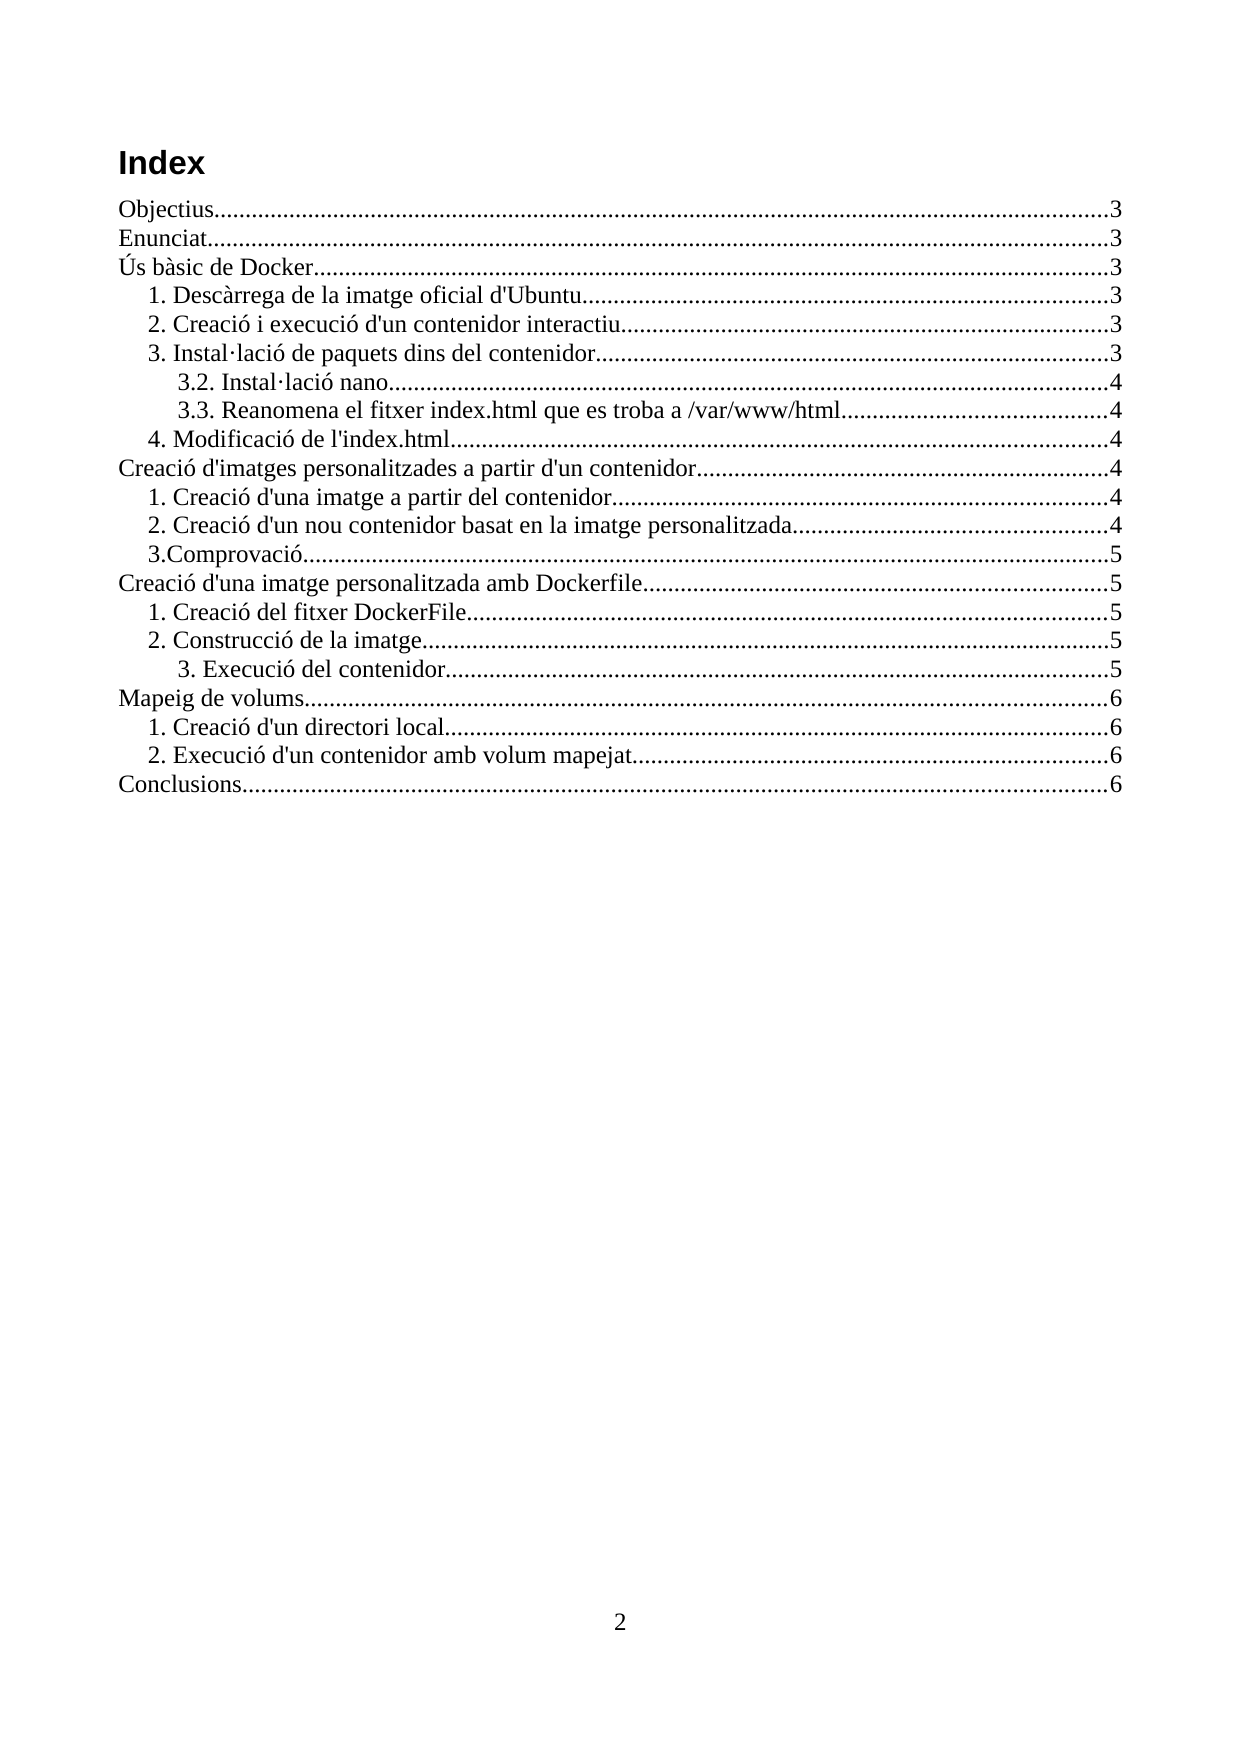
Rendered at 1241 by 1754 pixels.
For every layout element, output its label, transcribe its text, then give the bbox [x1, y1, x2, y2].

text Conclusions 6 [118, 769, 1122, 798]
text Objectius 3 [118, 194, 1122, 223]
text Creació d'imatges personalitzades a partir d'un contenidor 4 [118, 453, 1122, 482]
text Enunciat 3 [118, 223, 1122, 252]
text 3.Comprovació 5 [148, 539, 1122, 568]
text 3. Execució del contenidor 5 [177, 654, 1122, 683]
text 2. Creació i execució d'un contenidor interactiu 3 [148, 309, 1122, 338]
text 4. Modificació de l'index.html 4 [148, 424, 1122, 453]
text 3.3. Reanomena el fitxer index.html que es troba a /var/www/html 4 [177, 395, 1122, 424]
text Creació d'una imatge personalitzada amb Dockerfile 5 [118, 568, 1122, 597]
text 1. Creació d'un directori local 6 [148, 712, 1122, 740]
subtitle Index [118, 143, 1122, 182]
text 2. Execució d'un contenidor amb volum mapejat 6 [148, 740, 1122, 769]
text Mapeig de volums 6 [118, 683, 1122, 712]
text 1. Creació d'una imatge a partir del contenidor 4 [148, 482, 1122, 510]
text Ús bàsic de Docker 3 [118, 252, 1122, 280]
text 1. Creació del fitxer DockerFile 5 [148, 597, 1122, 625]
text 2. Creació d'un nou contenidor basat en la imatge personalitzada 4 [148, 510, 1122, 539]
text 2. Construcció de la imatge 5 [148, 625, 1122, 654]
text 3. Instal·lació de paquets dins del contenidor 3 [148, 338, 1122, 367]
text 3.2. Instal·lació nano 4 [177, 367, 1122, 395]
text 1. Descàrrega de la imatge oficial d'Ubuntu 3 [148, 280, 1122, 309]
